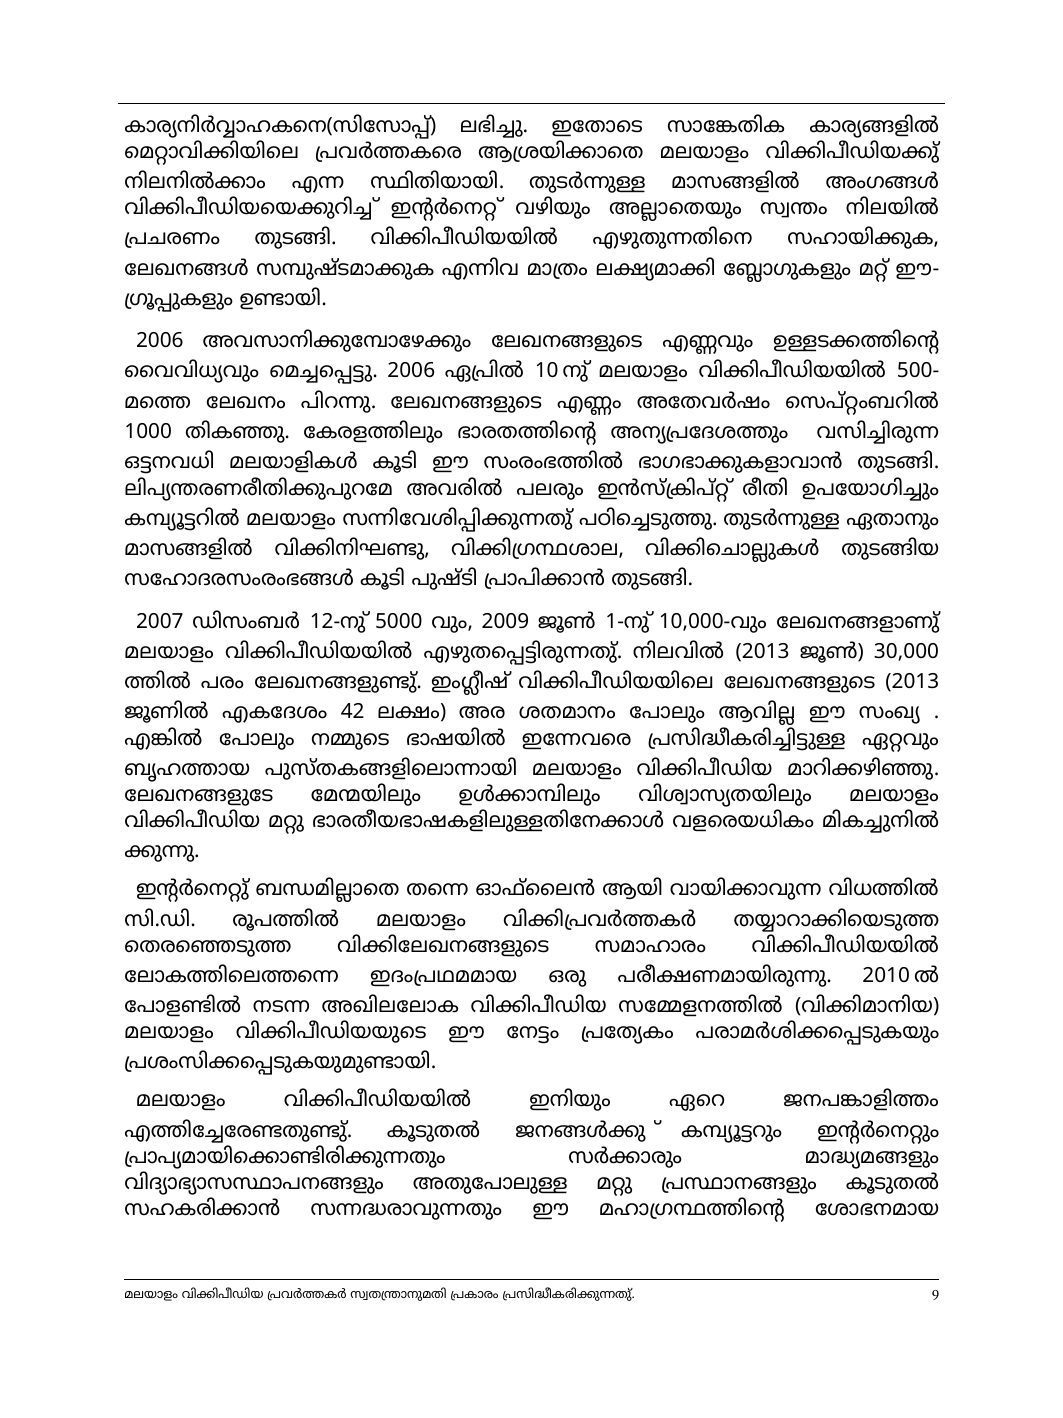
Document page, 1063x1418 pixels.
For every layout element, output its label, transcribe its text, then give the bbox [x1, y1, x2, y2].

text 2006 അവസാനിക്കുമ്പോഴേക്കും ലേഖനങ്ങളുടെ എണ്ണവും ഉള്ളടക്കത്തിന്റെ വൈവിധ്യവും മെച്ചപ്പെട്ടു. 2006 ഏപ്രില്‍ 10നു് മലയാളം വിക്കിപീഡിയയില്‍ 500-മത്തെ ലേഖനം പിറന്നു. ലേഖനങ്ങളുടെ എണ്ണം അതേവര്‍ഷം സെപ്റ്റംബറില്‍ 1000 തികഞ്ഞു. കേരളത്തിലും ഭാരതത്തിന്റെ അന്യപ്രദേശത്തും വസിച്ചിരുന്ന ഒട്ടനവധി മലയാളികൾ കൂടി ഈ സംരംഭത്തില്‍ ഭാഗഭാക്കുകളാവാന്‍ തുടങ്ങി. ലിപ്യന്തരണരീതിക്കുപുറമേ അവരില്‍ പലരും ഇന്‍സ്ക്രിപ്റ്റ് രീതി ഉപയോഗിച്ചും കമ്പ്യൂട്ടറില്‍ മലയാളം സന്നിവേശിപ്പിക്കുന്നതു് പഠിച്ചെടുത്തു. തുടര്‍ന്നുള്ള ഏതാനും മാസങ്ങളില്‍ വിക്കിനിഘണ്ടു, വിക്കിഗ്രന്ഥശാല, വിക്കിചൊല്ലുകള്‍ തുടങ്ങിയ സഹോദരസംരംഭങ്ങള്‍ കൂടി പുഷ്ടി പ്രാപിക്കാന്‍ തുടങ്ങി. [124, 325, 939, 594]
text കാര്യനിർവ്വാഹകനെ(സിസോപ്പ്) ലഭിച്ചു. ഇതോടെ സാങ്കേതിക കാര്യങ്ങളില്‍ മെറ്റാവിക്കിയിലെ പ്രവര്‍ത്തകരെ ആശ്രയിക്കാതെ മലയാളം വിക്കിപീഡിയക്കു് നിലനില്‍ക്കാം എന്ന സ്ഥിതിയായി. തുടര്‍ന്നുള്ള മാസങ്ങളില്‍ അംഗങ്ങള്‍ വിക്കിപീഡിയയെക്കുറിച്ച് ഇന്റര്‍നെറ്റ് വഴിയും അല്ലാതെയും സ്വന്തം നിലയില്‍ പ്രചരണം തുടങ്ങി. വിക്കിപീഡിയയില്‍ എഴുതുന്നതിനെ സഹായിക്കുക, ലേഖനങ്ങള്‍ സമ്പുഷ്ടമാക്കുക എന്നിവ മാത്രം ലക്ഷ്യമാക്കി ബ്ലോഗുകളും മറ്റ് ഈ-ഗ്രൂപ്പുകളും ഉണ്ടായി. [124, 110, 939, 313]
text ഇന്റര്‍നെറ്റു് ബന്ധമില്ലാതെ തന്നെ ഓഫ്‌ലൈന്‍ ആയി വായിക്കാവുന്ന വിധത്തില്‍ സി.ഡി. രൂപത്തില്‍ മലയാളം വിക്കിപ്രവര്‍ത്തകര്‍ തയ്യാറാക്കിയെടുത്ത തെരഞ്ഞെടുത്ത വിക്കിലേഖനങ്ങളുടെ സമാഹാരം വിക്കിപീഡിയയില്‍ ലോകത്തിലെത്തന്നെ ഇദം‌പ്രഥമമായ ഒരു പരീക്ഷണമായിരുന്നു. 2010ല്‍ പോളണ്ടില്‍ നടന്ന അഖിലലോക വിക്കിപീഡിയ സമ്മേളനത്തില്‍ (വിക്കിമാനിയ) മലയാളം വിക്കിപീഡിയയുടെ ഈ നേട്ടം പ്രത്യേകം പരാമര്‍ശിക്കപ്പെടുകയും പ്രശംസിക്കപ്പെടുകയുമുണ്ടായി. [124, 878, 939, 1077]
text മലയാളം വിക്കിപീഡിയയില്‍ ഇനിയും ഏറെ ജനപങ്കാളിത്തം എത്തിച്ചേരേണ്ടതുണ്ടു്. കൂടുതല്‍ ജനങ്ങള്‍ക്കു് കമ്പ്യൂട്ടറും ഇന്റര്‍നെറ്റും പ്രാപ്യമായിക്കൊണ്ടിരിക്കുന്നതും സര്‍ക്കാരും മാദ്ധ്യമങ്ങളും വിദ്യാഭ്യാസസ്ഥാപനങ്ങളും അതുപോലുള്ള മറ്റു പ്രസ്ഥാനങ്ങളും കൂടുതല്‍ സഹകരിക്കാന്‍ സന്നദ്ധരാവുന്നതും ഈ മഹാഗ്രന്ഥത്തിന്റെ ശോഭനമായ [124, 1089, 939, 1223]
text 2007 ഡിസംബര്‍ 12-നു് 5000 വും, 2009 ജൂണ്‍ 1-നു് 10,000-വും ലേഖനങ്ങളാണു് മലയാളം വിക്കിപീഡിയയില്‍ എഴുതപ്പെട്ടിരുന്നതു്. നിലവില്‍ (2013 ജൂൺ) 30,000 ത്തില്‍ പരം ലേഖനങ്ങളുണ്ടു്. ഇംഗ്ലീഷ് വിക്കിപീഡിയയിലെ ലേഖനങ്ങളുടെ (2013 ജൂണില്‍ എകദേശം 42 ലക്ഷം) അര ശതമാനം പോലും ആവില്ല ഈ സംഖ്യ . എങ്കില്‍ പോലും നമ്മുടെ ഭാഷയില്‍ ഇന്നേവരെ പ്രസിദ്ധീകരിച്ചിട്ടുള്ള ഏറ്റവും ബൃഹത്തായ പുസ്തകങ്ങളിലൊന്നായി മലയാളം വിക്കിപീഡിയ മാറിക്കഴിഞ്ഞു. ലേഖനങ്ങളുടേ മേന്മയിലും ഉള്‍ക്കാമ്പിലും വിശ്വാസ്യതയിലും മലയാളം വിക്കിപീഡിയ മറ്റു ഭാരതീയഭാഷകളിലുള്ളതിനേക്കാള്‍ വളരെയധികം മികച്ചുനില്‍ക്കുന്നു. [124, 606, 939, 866]
